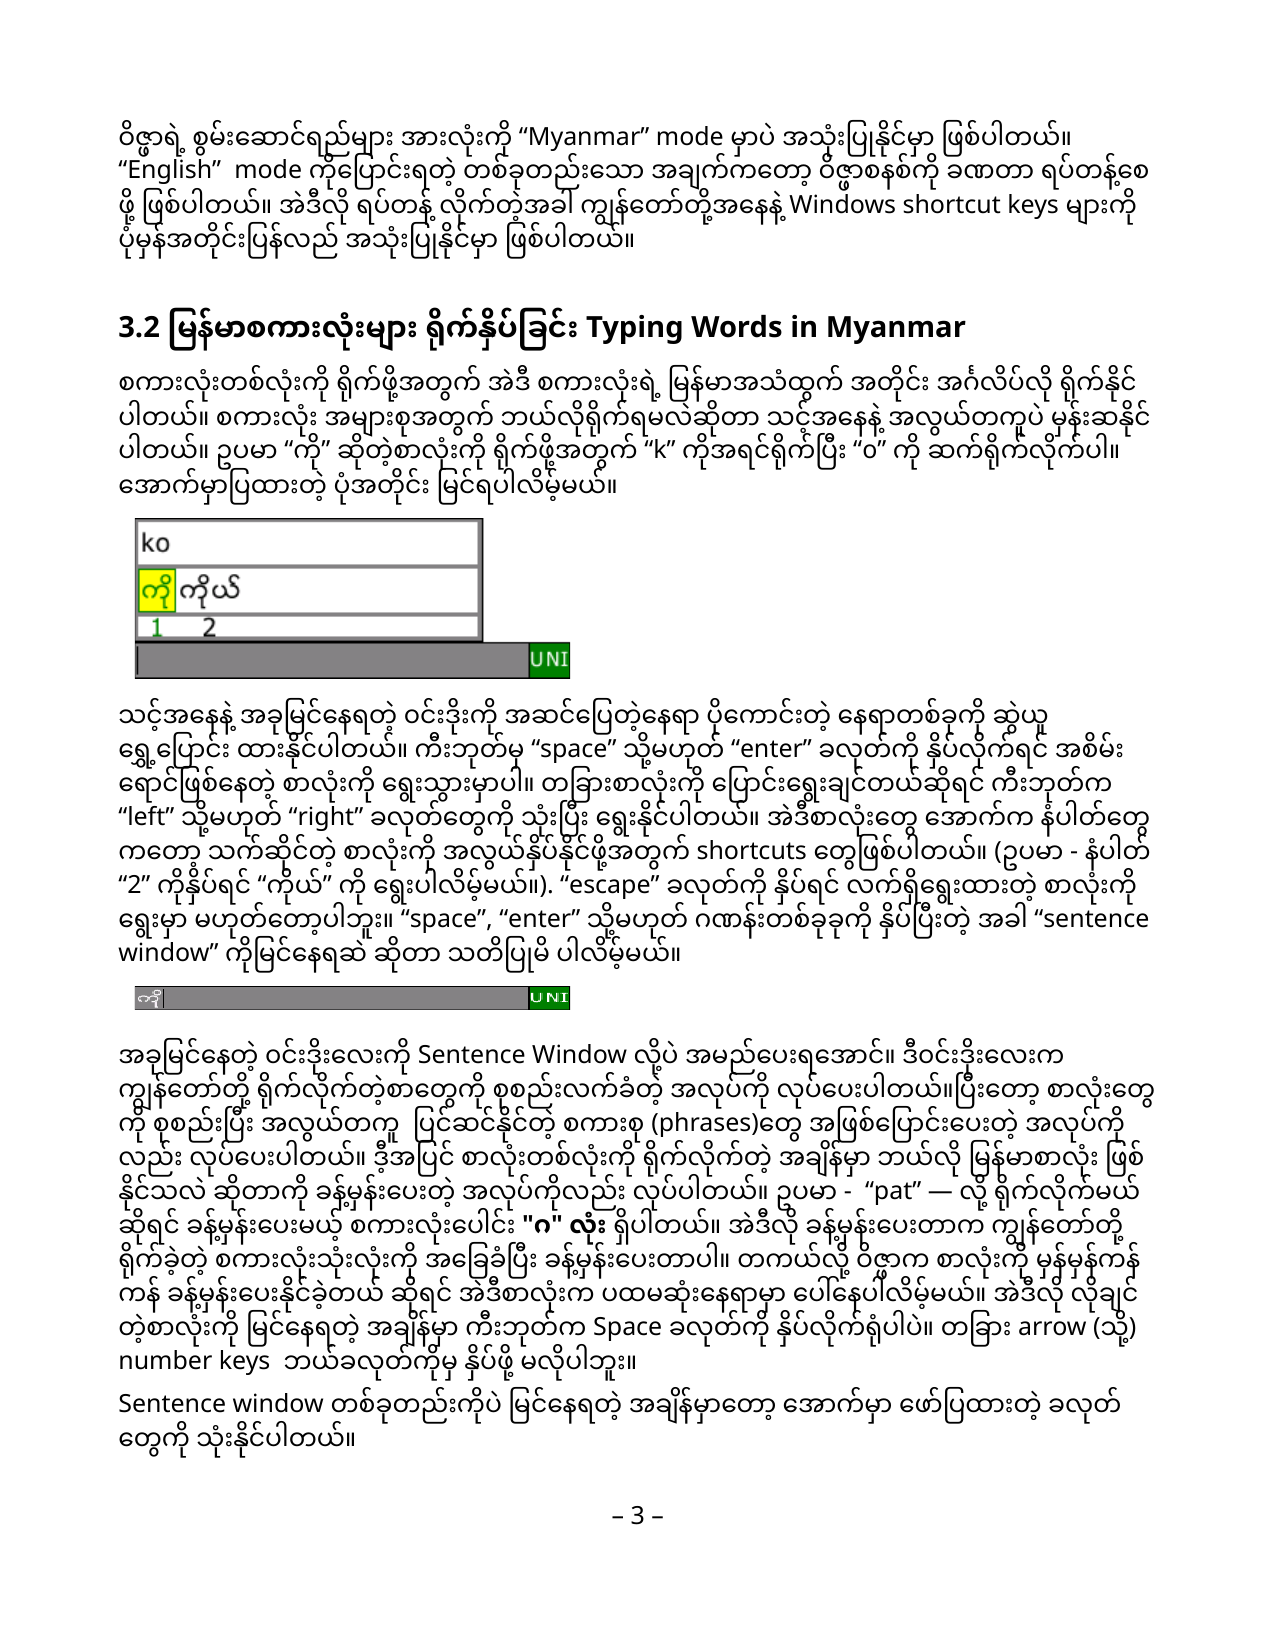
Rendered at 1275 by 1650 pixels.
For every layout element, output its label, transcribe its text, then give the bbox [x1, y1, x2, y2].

picture [134, 986, 571, 1010]
subtitle 3.2 မြန်မာစကားလုံးများ ရိုက်နှိပ်ခြင်း Typing Words in Myanmar [118, 306, 1157, 346]
text စကားလုံးတစ်လုံးကို ရိုက်ဖို့အတွက် အဲဒီ စကားလုံးရဲ့ မြန်မာအသံထွက် အတိုင်း အင်္ဂလိပ်လို ရိုက်နိုင်ပါတယ်။ စကားလုံး အများစုအတွက် ဘယ်လိုရိုက်ရမလဲဆိုတာ သင့်အနေနဲ့ အလွယ်တကူပဲ မှန်းဆနိုင်ပါတယ်။ ဥပမာ “ကို” ဆိုတဲ့စာလုံးကို ရိုက်ဖို့အတွက် “k” ကိုအရင်ရိုက်ပြီး “o” ကို ဆက်ရိုက်လိုက်ပါ။ အောက်မှာပြထားတဲ့ ပုံအတိုင်း မြင်ရပါလိမ့်မယ်။ [118, 364, 1157, 500]
text ဝိဇ္ဖာရဲ့ စွမ်းဆောင်ရည်များ အားလုံးကို “Myanmar” mode မှာပဲ အသုံးပြုနိုင်မှာ ဖြစ်ပါတယ်။ “English” mode ကိုပြောင်းရတဲ့ တစ်ခုတည်းသော အချက်ကတော့ ဝိဇ္ဖာစနစ်ကို ခဏတာ ရပ်တန့်စေဖို့ ဖြစ်ပါတယ်။ အဲဒီလို ရပ်တန့် လိုက်တဲ့အခါ ကျွန်တော်တို့အနေနဲ့ Windows shortcut keys များကို ပုံမှန်အတိုင်းပြန်လည် အသုံးပြုနိုင်မှာ ဖြစ်ပါတယ်။ [118, 118, 1157, 254]
text သင့်အနေနဲ့ အခုမြင်နေရတဲ့ ၀င်းဒိုးကို အဆင်ပြေတဲ့နေရာ ပိုကောင်းတဲ့ နေရာတစ်ခုကို ဆွဲယူရွှေ့ပြောင်း ထားနိုင်ပါတယ်။ ကီးဘုတ်မှ “space” သို့မဟုတ် “enter” ခလုတ်ကို နှိပ်လိုက်ရင် အစိမ်းရောင်ဖြစ်နေတဲ့ စာလုံးကို ရွေးသွားမှာပါ။ တခြားစာလုံးကို ပြောင်းရွေးချင်တယ်ဆိုရင် ကီးဘုတ်က “left” သို့မဟုတ် “right” ခလုတ်တွေကို သုံးပြီး ရွေးနိုင်ပါတယ်။ အဲဒီစာလုံးတွေ အောက်က နံပါတ်တွေကတော့ သက်ဆိုင်တဲ့ စာလုံးကို အလွယ်နှိပ်နိုင်ဖို့အတွက် shortcuts တွေဖြစ်ပါတယ်။ (ဥပမာ - နံပါတ် “2” ကိုနှိပ်ရင် “ကိုယ်” ကို ရွေးပါလိမ့်မယ်။). “escape” ခလုတ်ကို နှိပ်ရင် လက်ရှိရွေးထားတဲ့ စာလုံးကို ရွေးမှာ မဟုတ်တော့ပါဘူး။ “space”, “enter” သို့မဟုတ် ဂဏန်းတစ်ခုခုကို နှိပ်ပြီးတဲ့ အခါ “sentence window” ကိုမြင်နေရဆဲ ဆိုတာ သတိပြုမိ ပါလိမ့်မယ်။ [118, 696, 1157, 969]
text Sentence window တစ်ခုတည်းကိုပဲ မြင်နေရတဲ့ အချိန်မှာတော့ အောက်မှာ ဖော်ပြထားတဲ့ ခလုတ်တွေကို သုံးနိုင်ပါတယ်။ [118, 1386, 1157, 1454]
text အခုမြင်နေတဲ့ ၀င်းဒိုးလေးကို Sentence Window လို့ပဲ အမည်ပေးရအောင်။ ဒီ၀င်းဒိုးလေးက ကျွန်တော်တို့ ရိုက်လိုက်တဲ့စာတွေကို စုစည်းလက်ခံတဲ့ အလုပ်ကို လုပ်ပေးပါတယ်။ပြီးတော့ စာလုံးတွေကို စုစည်းပြီး အလွယ်တကူ ပြင်ဆင်နိုင်တဲ့ စကားစု (phrases)တွေ အဖြစ်ပြောင်းပေးတဲ့ အလုပ်ကိုလည်း လုပ်ပေးပါတယ်။ ဒီ့အပြင် စာလုံးတစ်လုံးကို ရိုက်လိုက်တဲ့ အချိန်မှာ ဘယ်လို မြန်မာစာလုံး ဖြစ်နိုင်သလဲ ဆိုတာကို ခန့်မှန်းပေးတဲ့ အလုပ်ကိုလည်း လုပ်ပါတယ်။ ဥပမာ - “pat” — လို့ ရိုက်လိုက်မယ် ဆိုရင် ခန့်မှန်းပေးမယ့် စကားလုံးပေါင်း "ဂ" လုံး ရှိပါတယ်။ အဲဒီလို ခန့်မှန်းပေးတာက ကျွန်တော်တို့ ရိုက်ခဲ့တဲ့ စကားလုံးသုံးလုံးကို အခြေခံပြီး ခန့်မှန်းပေးတာပါ။ တကယ်လို့ ဝိဇ္ဖာက စာလုံးကို မှန်မှန်ကန်ကန် ခန့်မှန်းပေးနိုင်ခဲ့တယ် ဆိုရင် အဲဒီစာလုံးက ပထမဆုံးနေရာမှာ ပေါ်နေပါလိမ့်မယ်။ အဲဒီလို လိုချင်တဲ့စာလုံးကို မြင်နေရတဲ့ အချိန်မှာ ကီးဘုတ်က Space ခလုတ်ကို နှိပ်လိုက်ရုံပါပဲ။ တခြား arrow (သို့) number keys ဘယ်ခလုတ်ကိုမှ နှိပ်ဖို့ မလိုပါဘူး။ [118, 1036, 1157, 1377]
picture [134, 518, 571, 679]
